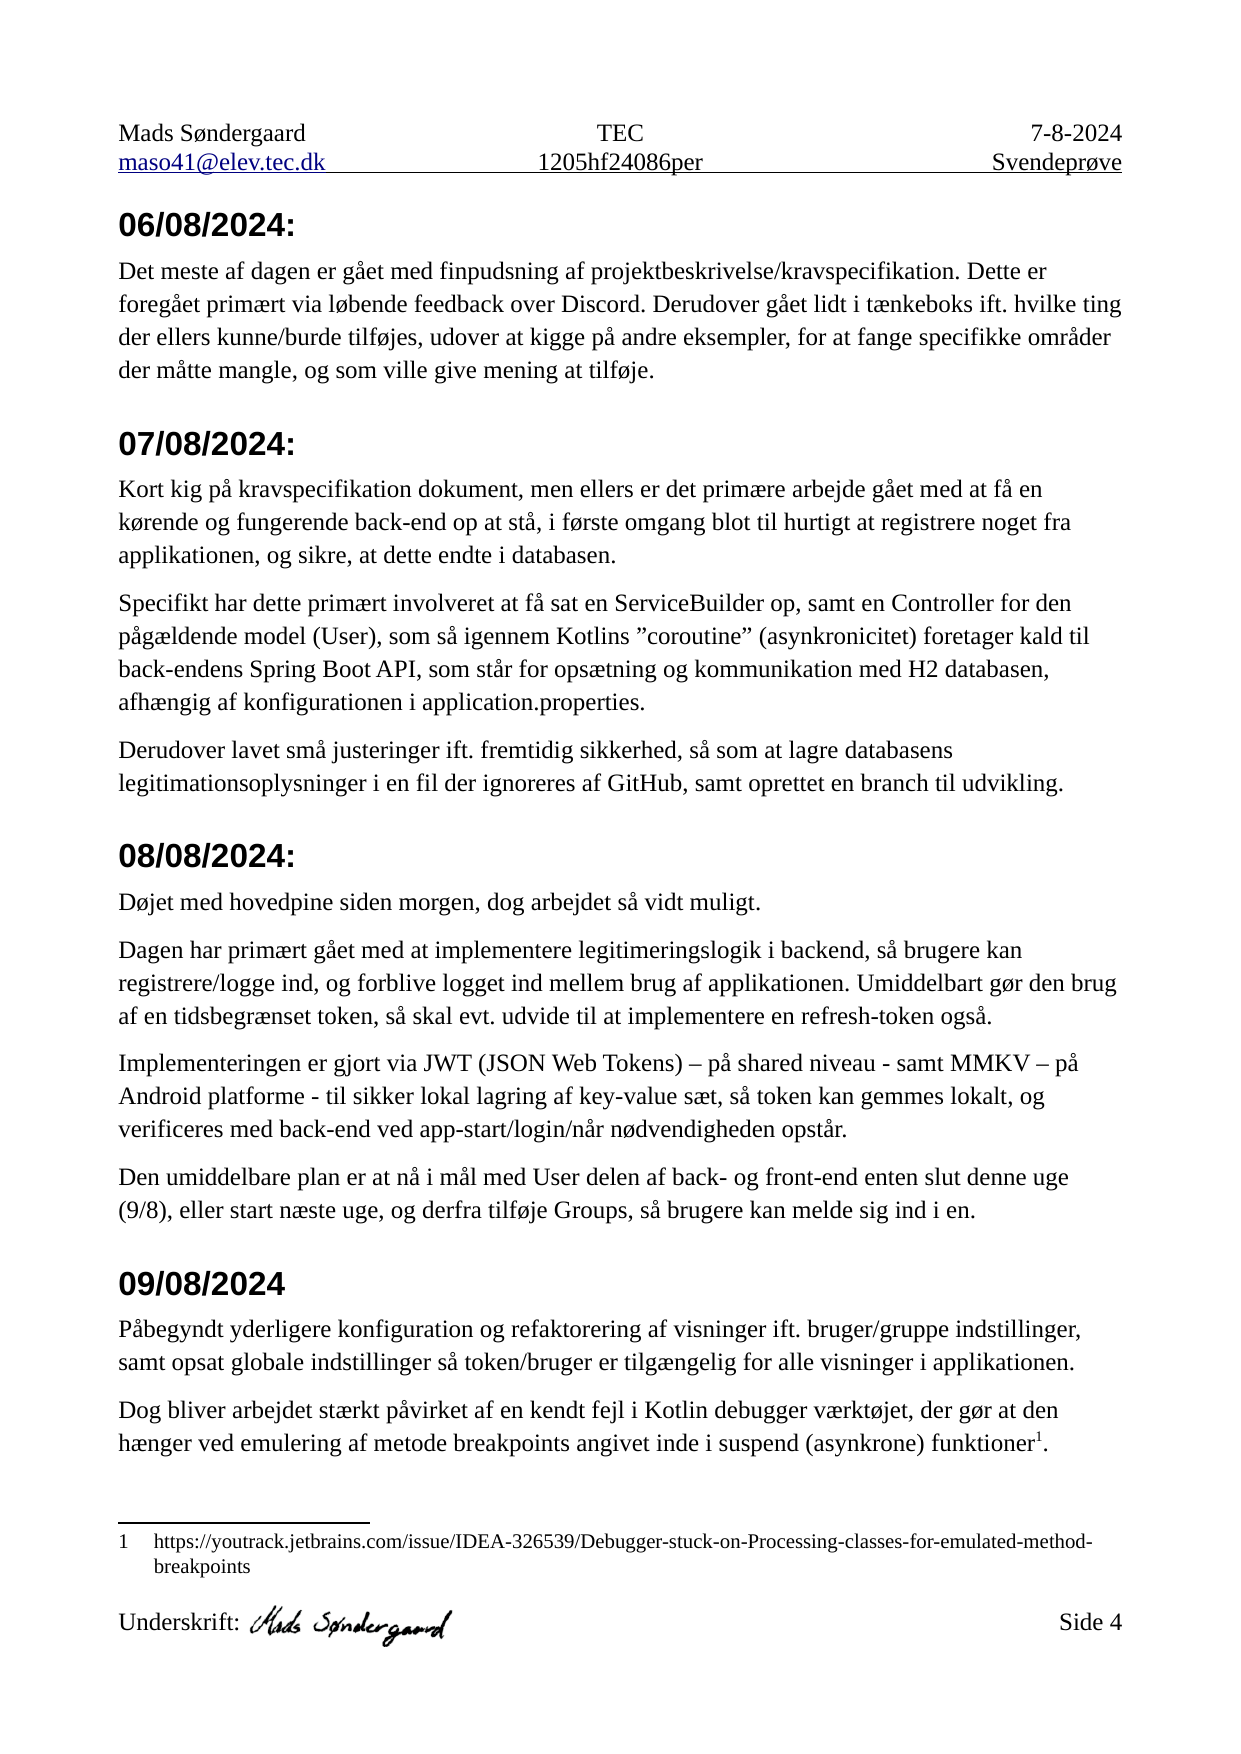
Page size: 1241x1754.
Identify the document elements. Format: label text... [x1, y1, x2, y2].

text Implementeringen er gjort via JWT (JSON Web Tokens) – på shared niveau - samt MMKV – på Android platforme - til sikker lokal lagring af key-value sæt, så token kan gemmes lokalt, og verificeres med back-end ved app-start/login/når nødvendigheden opstår. [118, 1048, 1122, 1143]
subtitle 07/08/2024: [118, 423, 1122, 462]
text Dog bliver arbejdet stærkt påvirket af en kendt fejl i Kotlin debugger værktøjet, der gør at den hænger ved emulering af metode breakpoints angivet inde i suspend (asynkrone) funktioner. [118, 1395, 1122, 1457]
subtitle 06/08/2024: [118, 205, 1122, 243]
subtitle 09/08/2024 [118, 1263, 1122, 1302]
text Den umiddelbare plan er at nå i mål med User delen af back- og front-end enten slut denne uge (9/8), eller start næste uge, og derfra tilføje Groups, så brugere kan melde sig ind i en. [118, 1162, 1122, 1224]
picture [244, 1600, 458, 1647]
text Døjet med hovedpine siden morgen, dog arbejdet så vidt muligt. [118, 887, 1122, 916]
text Det meste af dagen er gået med finpudsning af projektbeskrivelse/kravspecifikation. Dette er foregået primært via løbende feedback over Discord. Derudover gået lidt i tænkeboks ift. hvilke ting der ellers kunne/burde tilføjes, udover at kigge på andre eksempler, for at fange specifikke områder der måtte mangle, og som ville give mening at tilføje. [118, 256, 1122, 384]
text Derudover lavet små justeringer ift. fremtidig sikkerhed, så som at lagre databasens legitimationsoplysninger i en fil der ignoreres af GitHub, samt oprettet en branch til udvikling. [118, 735, 1122, 797]
text Påbegyndt yderligere konfiguration og refaktorering af visninger ift. bruger/gruppe indstillinger, samt opsat globale indstillinger så token/bruger er tilgængelig for alle visninger i applikationen. [118, 1314, 1122, 1376]
text Kort kig på kravspecifikation dokument, men ellers er det primære arbejde gået med at få en kørende og fungerende back-end op at stå, i første omgang blot til hurtigt at registrere noget fra applikationen, og sikre, at dette endte i databasen. [118, 474, 1122, 569]
text Specifikt har dette primært involveret at få sat en ServiceBuilder op, samt en Controller for den pågældende model (User), som så igennem Kotlins ”coroutine” (asynkronicitet) foretager kald til back-endens Spring Boot API, som står for opsætning og kommunikation med H2 databasen, afhængig af konfigurationen i application.properties. [118, 588, 1122, 716]
text Dagen har primært gået med at implementere legitimeringslogik i backend, så brugere kan registrere/logge ind, og forblive logget ind mellem brug af applikationen. Umiddelbart gør den brug af en tidsbegrænset token, så skal evt. udvide til at implementere en refresh-token også. [118, 935, 1122, 1029]
text https://youtrack.jetbrains.com/issue/IDEA-326539/Debugger-stuck-on-Processing-classes-for-emulated-method-breakpoints [118, 1529, 1122, 1578]
subtitle 08/08/2024: [118, 836, 1122, 875]
